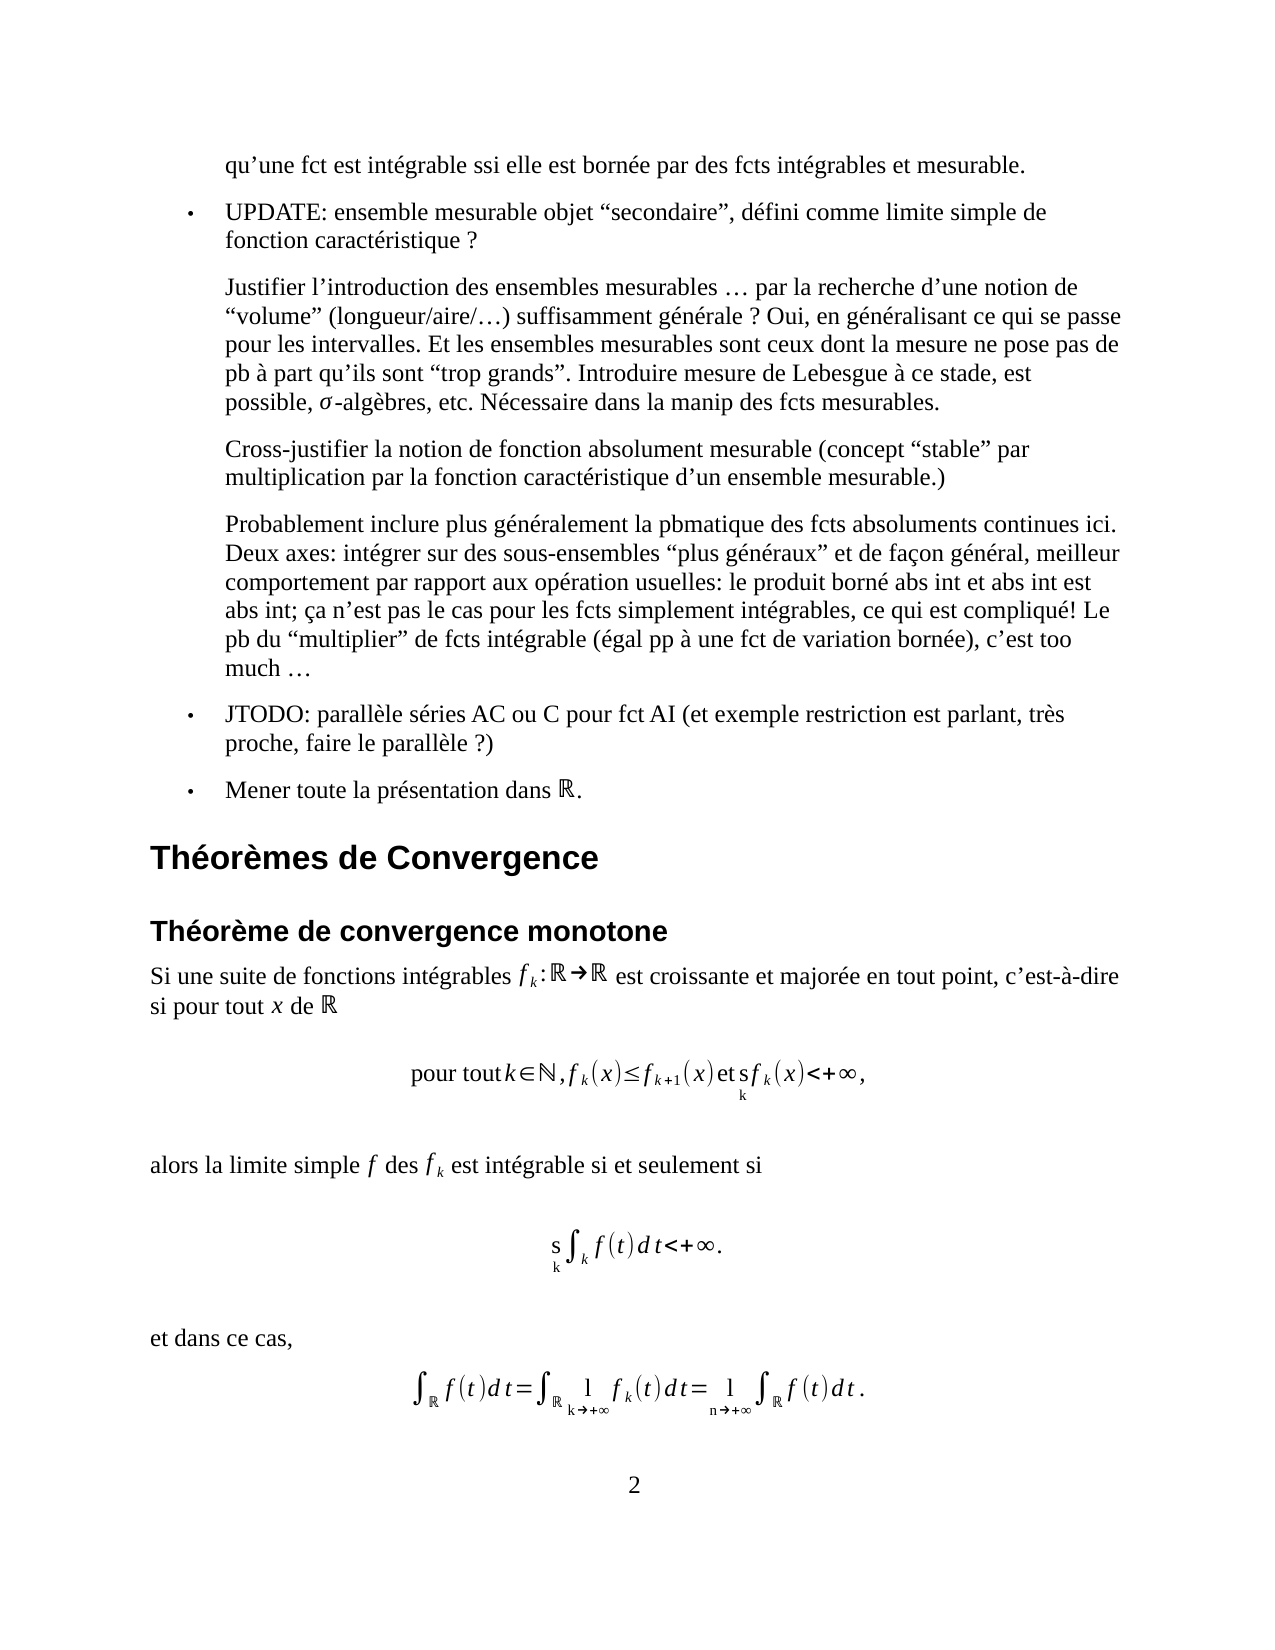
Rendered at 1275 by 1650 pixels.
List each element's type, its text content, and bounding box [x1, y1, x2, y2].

list Justifier l’introduction des ensembles mesurables … par la recherche d’une notion de “volume” (longueur/aire/…) suffisamment générale ? Oui, en généralisant ce qui se passe pour les intervalles. Et les ensembles mesurables sont ceux dont la mesure ne pose pas de pb à part qu’ils sont “trop grands”. Introduire mesure de Lebesgue à ce stade, est possible, -algèbres, etc. Nécessaire dans la manip des fcts mesurables. [187, 272, 1125, 416]
text et dans ce cas, [150, 1323, 1125, 1352]
list UPDATE: ensemble mesurable objet “secondaire”, défini comme limite simple de fonction caractéristique ? [187, 197, 1125, 254]
list qu’une fct est intégrable ssi elle est bornée par des fcts intégrables et mesurable. [187, 150, 1125, 179]
subtitle Théorèmes de Convergence [150, 838, 1125, 876]
list Mener toute la présentation dans . [187, 775, 1125, 804]
text alors la limite simple des est intégrable si et seulement si [150, 1149, 1125, 1180]
list Probablement inclure plus généralement la pbmatique des fcts absoluments continues ici. Deux axes: intégrer sur des sous-ensembles “plus généraux” et de façon général, meilleur comportement par rapport aux opération usuelles: le produit borné abs int et abs int est abs int; ça n’est pas le cas pour les fcts simplement intégrables, ce qui est compliqué! Le pb du “multiplier” de fcts intégrable (égal pp à une fct de variation bornée), c’est too much … [187, 509, 1125, 682]
list Cross-justifier la notion de fonction absolument mesurable (concept “stable” par multiplication par la fonction caractéristique d’un ensemble mesurable.) [187, 434, 1125, 491]
subtitle Théorème de convergence monotone [150, 914, 1125, 947]
text Si une suite de fonctions intégrables est croissante et majorée en tout point, c’est-à-dire si pour tout de [150, 960, 1125, 1020]
list JTODO: parallèle séries AC ou C pour fct AI (et exemple restriction est parlant, très proche, faire le parallèle ?) [187, 699, 1125, 757]
